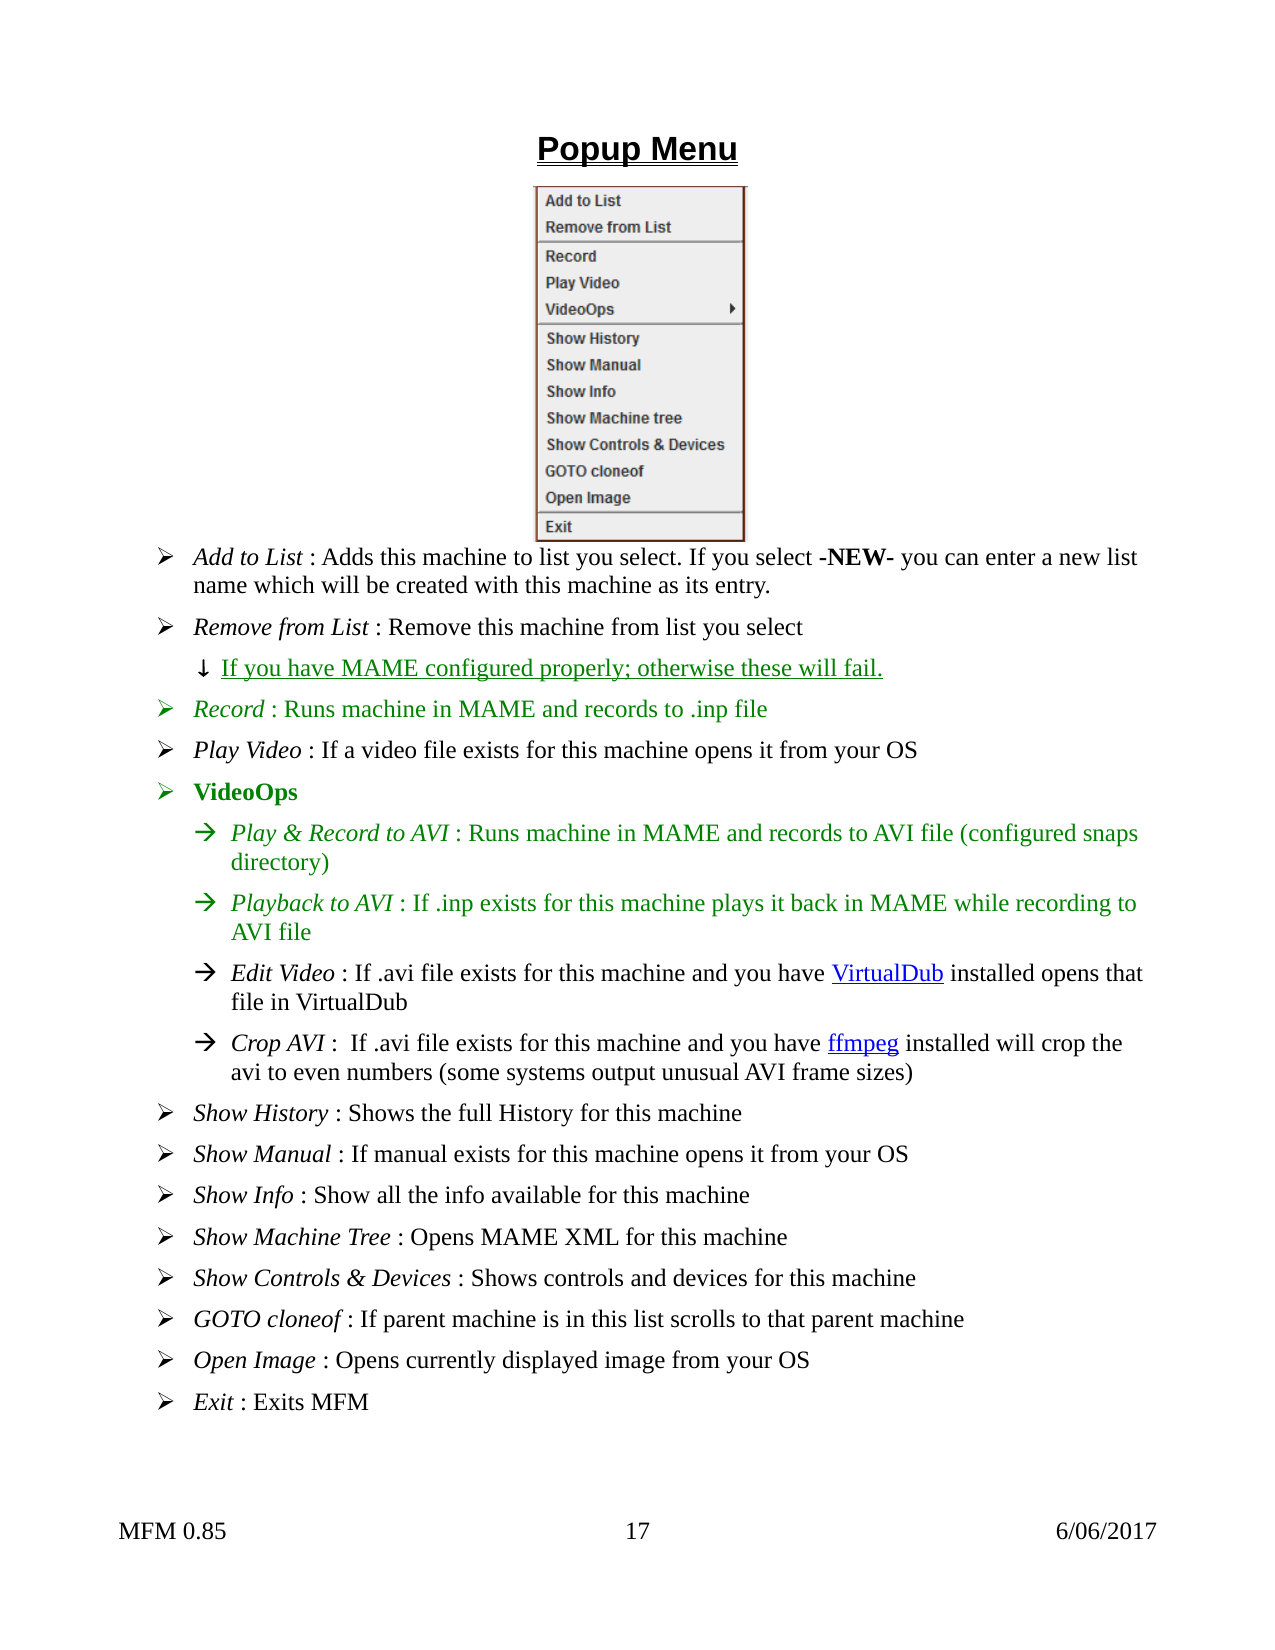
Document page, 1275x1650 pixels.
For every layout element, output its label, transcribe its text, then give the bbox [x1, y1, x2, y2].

list Crop AVI : If .avi file exists for this machine and you have ffmpeg installed will crop the avi to even numbers (some systems output unusual AVI frame sizes) [193, 1028, 1157, 1086]
list Add to List : Adds this machine to list you select. If you select -NEW- you can enter a new list name which will be created with this machine as its entry. [156, 180, 1157, 599]
list Show Manual : If manual exists for this machine opens it from your OS [156, 1139, 1157, 1168]
list Show Machine Tree : Opens MAME XML for this machine [156, 1222, 1157, 1251]
list Playback to AVI : If .inp exists for this machine plays it back in MAME while recording to AVI file [193, 888, 1157, 946]
list Show Controls & Devices : Shows controls and devices for this machine [156, 1263, 1157, 1292]
list Exit : Exits MFM [156, 1387, 1157, 1416]
list GOTO cloneof : If parent machine is in this list scrolls to that parent machine [156, 1304, 1157, 1333]
list Play Video : If a video file exists for this machine opens it from your OS [156, 736, 1157, 764]
list Record : Runs machine in MAME and records to .inp file [156, 694, 1157, 723]
list Show History : Shows the full History for this machine [156, 1098, 1157, 1127]
list Edit Video : If .avi file exists for this machine and you have VirtualDub installed opens that file in VirtualDub [193, 958, 1157, 1016]
list Remove from List : Remove this machine from list you select [156, 612, 1157, 641]
list VideoOps [156, 777, 1157, 806]
list Play & Record to AVI : Runs machine in MAME and records to AVI file (configured snaps directory) [193, 818, 1157, 876]
text  If you have MAME configured properly; otherwise these will fail. [192, 653, 1157, 682]
list Show Info : Show all the info available for this machine [156, 1181, 1157, 1209]
list Open Image : Opens currently displayed image from your OS [156, 1346, 1157, 1374]
subtitle Popup Menu [118, 128, 1157, 167]
